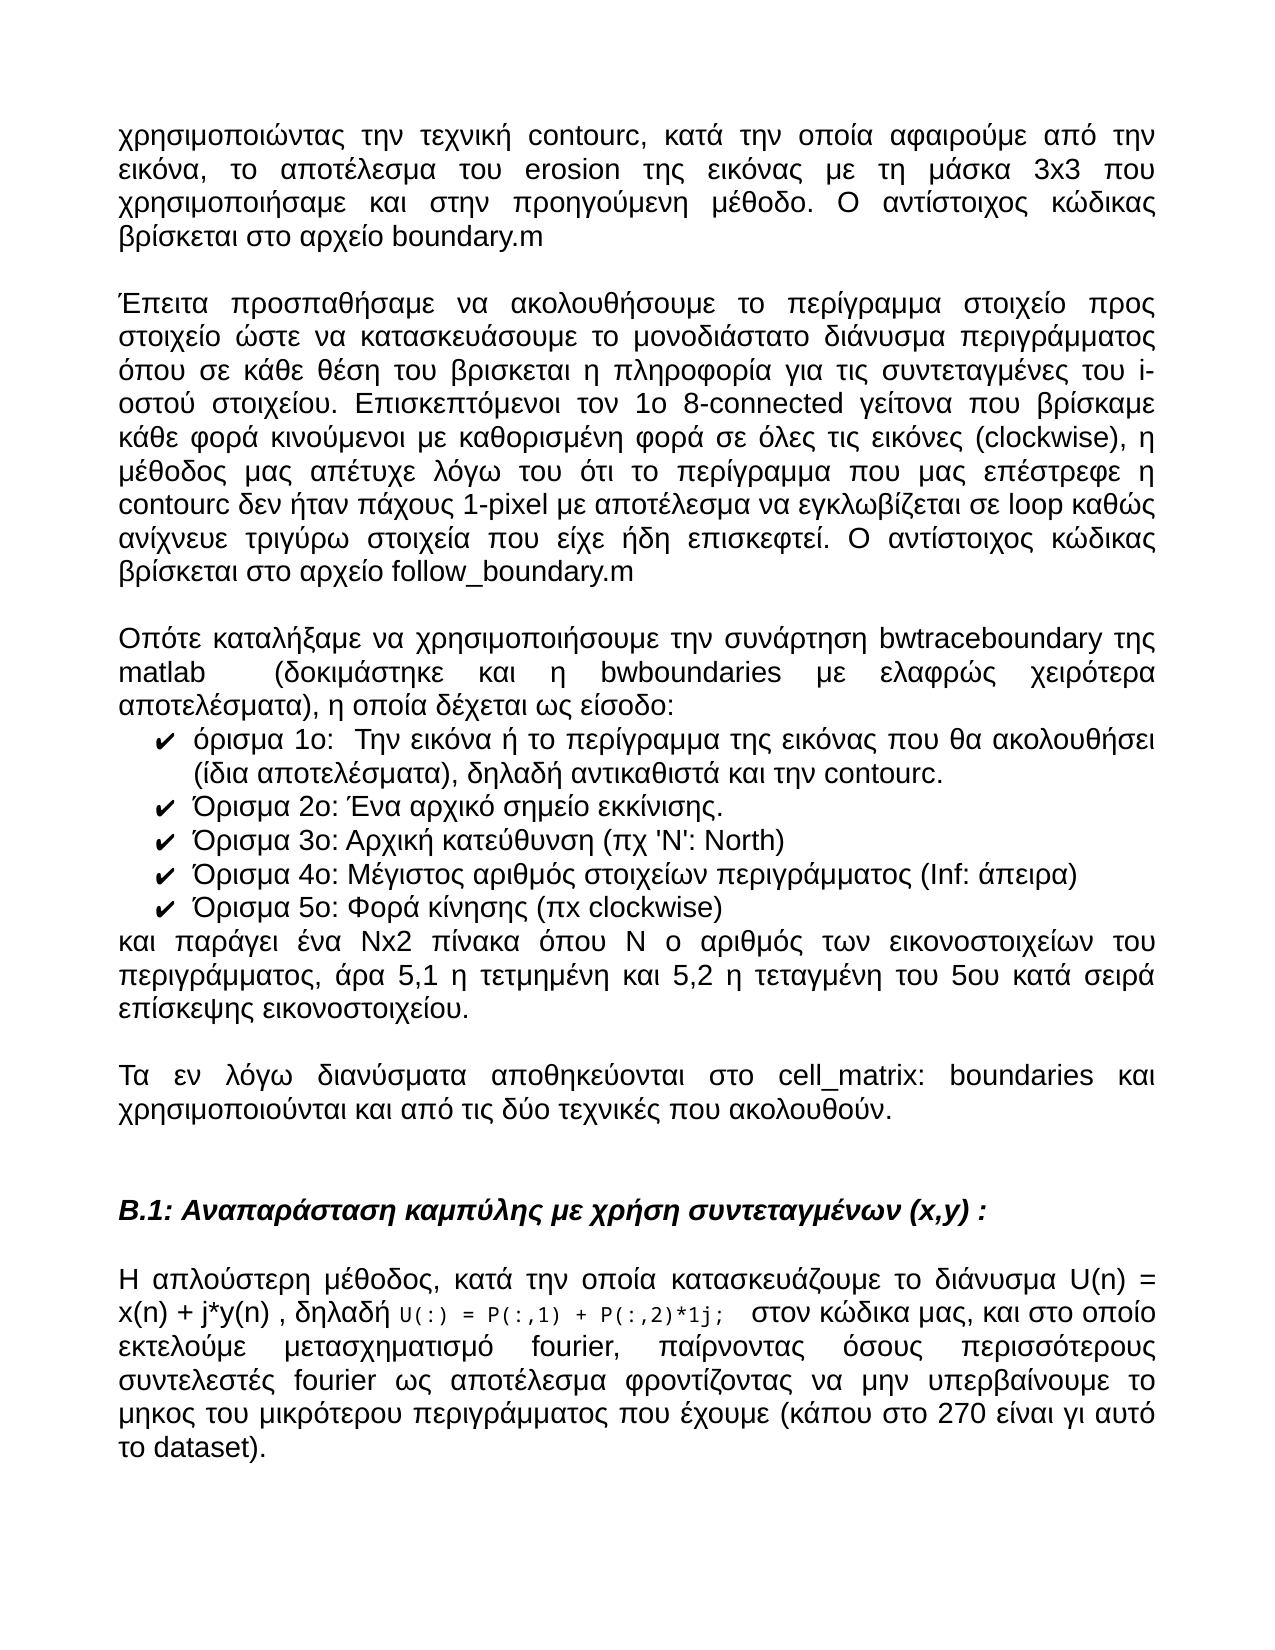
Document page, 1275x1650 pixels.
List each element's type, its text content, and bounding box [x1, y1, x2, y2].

text χρησιμοποιώντας την τεχνική contourc, κατά την οποία αφαιρούμε από την εικόνα, το αποτέλεσμα του erosion της εικόνας με τη μάσκα 3x3 που χρησιμοποιήσαμε και στην προηγούμενη μέθοδο. Ο αντίστοιχος κώδικας βρίσκεται στο αρχείο boundary.m [118, 118, 1157, 252]
list Όρισμα 5ο: Φορά κίνησης (πx clockwise) [156, 890, 1157, 924]
text Η απλούστερη μέθοδος, κατά την οποία κατασκευάζουμε το διάνυσμα U(n) = x(n) + j*y(n) , δηλαδή U(:) = P(:,1) + P(:,2)*1j; στον κώδικα μας, και στο οποίο εκτελούμε μετασχηματισμό fourier, παίρνοντας όσους περισσότερους συντελεστές fourier ως αποτέλεσμα φροντίζοντας να μην υπερβαίνουμε το μηκος του μικρότερου περιγράμματος που έχουμε (κάπου στο 270 είναι γι αυτό το dataset). [118, 1262, 1157, 1463]
text B.1: Αναπαράσταση καμπύλης με χρήση συντεταγμένων (x,y) : [118, 1192, 1157, 1226]
text Έπειτα προσπαθήσαμε να ακολουθήσουμε το περίγραμμα στοιχείο προς στοιχείο ώστε να κατασκευάσουμε το μονοδιάστατο διάνυσμα περιγράμματος όπου σε κάθε θέση του βρισκεται η πληροφορία για τις συντεταγμένες του i-oστού στοιχείου. Επισκεπτόμενοι τον 1ο 8-connected γείτονα που βρίσκαμε κάθε φορά κινούμενοι με καθορισμένη φορά σε όλες τις εικόνες (clockwise), η μέθοδος μας απέτυχε λόγω του ότι το περίγραμμα που μας επέστρεφε η contourc δεν ήταν πάχους 1-pixel με αποτέλεσμα να εγκλωβίζεται σε loop καθώς ανίχνευε τριγύρω στοιχεία που είχε ήδη επισκεφτεί. O αντίστοιχος κώδικας βρίσκεται στο αρχείο follow_boundary.m [118, 286, 1157, 588]
text Τα εν λόγω διανύσματα αποθηκεύονται στο cell_matrix: boundaries και χρησιμοποιούνται και από τις δύο τεχνικές που ακολουθούν. [118, 1058, 1157, 1125]
list Όρισμα 4ο: Μέγιστος αριθμός στοιχείων περιγράμματος (Inf: άπειρα) [156, 857, 1157, 890]
list Όρισμα 2ο: Ένα αρχικό σημείο εκκίνισης. [156, 789, 1157, 823]
text Οπότε καταλήξαμε να χρησιμοποιήσουμε την συνάρτηση bwtraceboundary της matlab (δοκιμάστηκε και η bwboundaries με ελαφρώς χειρότερα αποτελέσματα), η οποία δέχεται ως είσοδο: [118, 621, 1157, 722]
list όρισμα 1ο: Την εικόνα ή το περίγραμμα της εικόνας που θα ακολουθήσει (ίδια αποτελέσματα), δηλαδή αντικαθιστά και την contourc. [156, 722, 1157, 789]
list Όρισμα 3ο: Αρχική κατεύθυνση (πχ 'Ν': North) [156, 823, 1157, 857]
text και παράγει ένα Nx2 πίνακα όπου Ν ο αριθμός των εικονοστοιχείων του περιγράμματος, άρα 5,1 η τετμημένη και 5,2 η τεταγμένη του 5ου κατά σειρά επίσκεψης εικονοστοιχείου. [118, 924, 1157, 1025]
